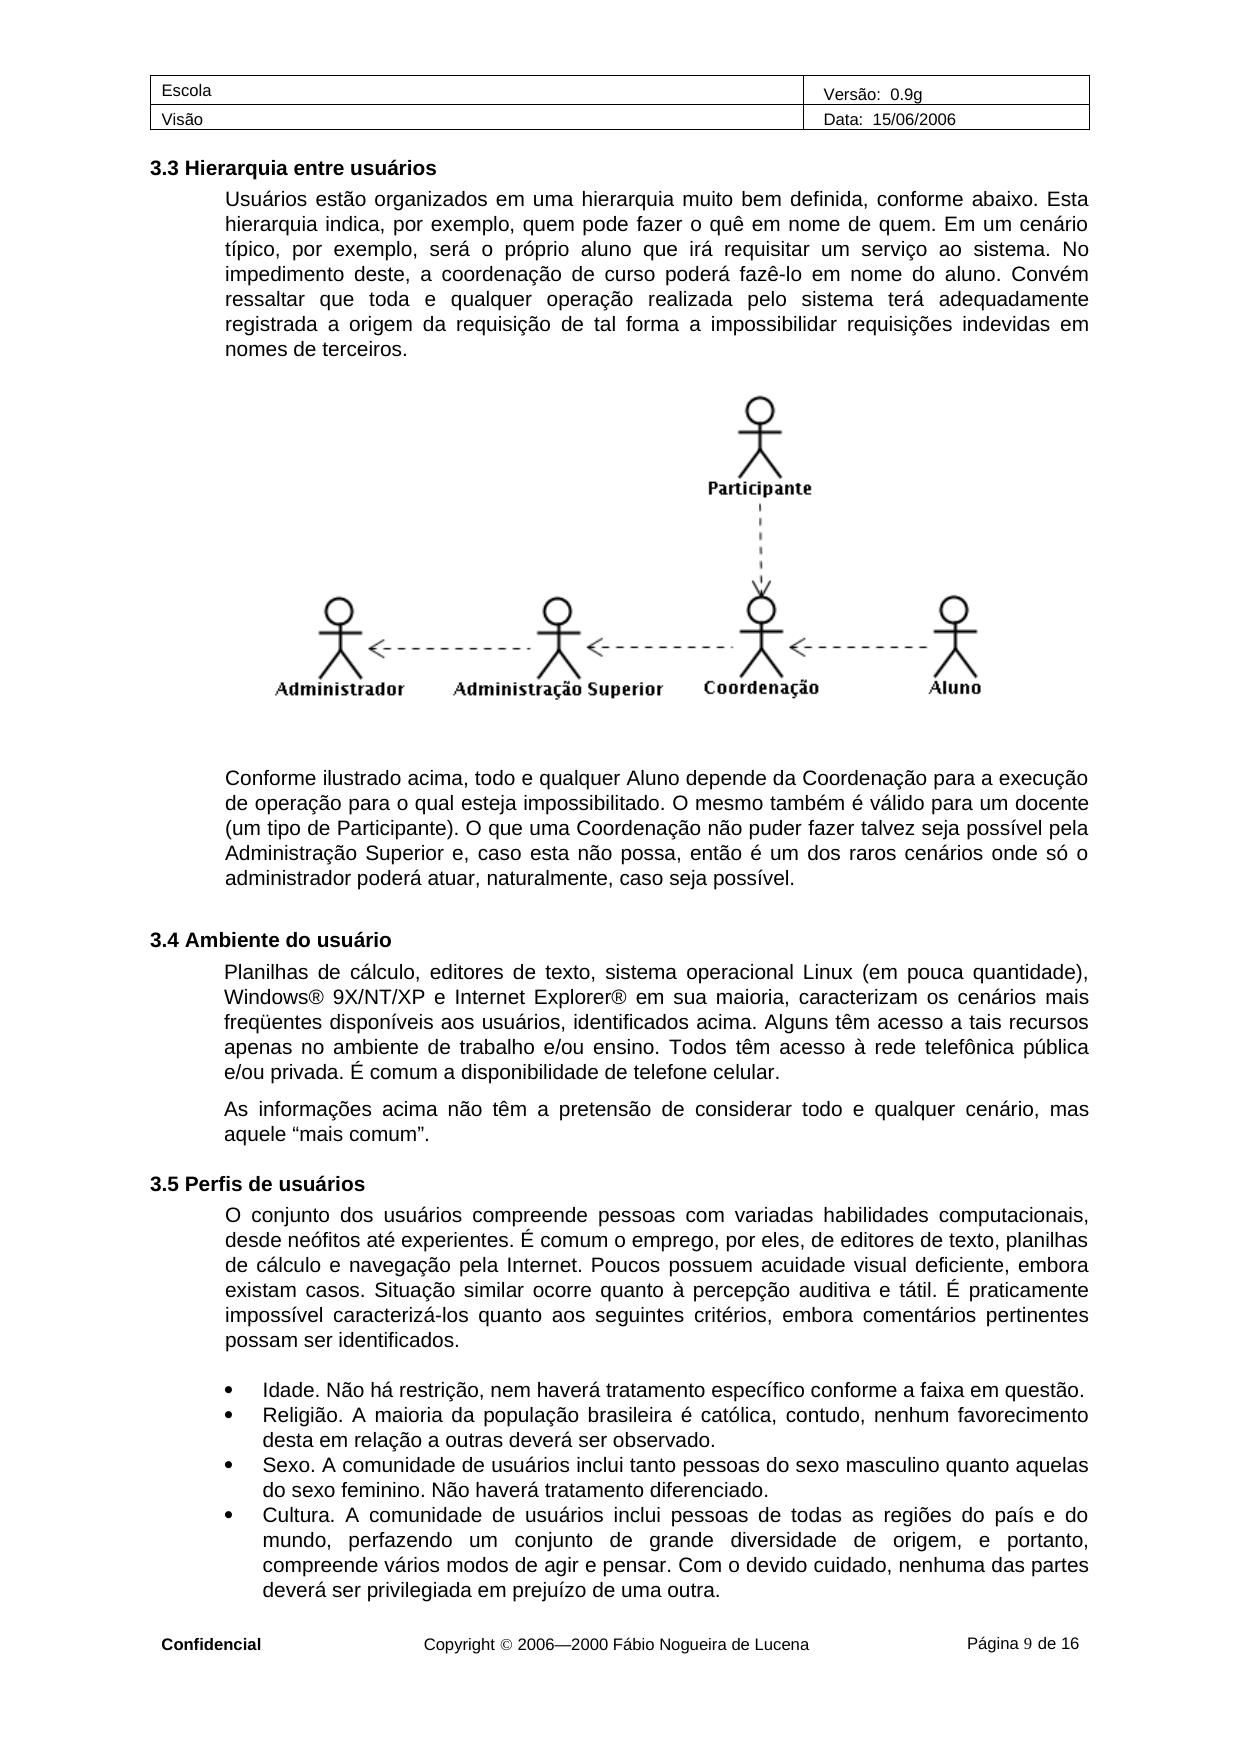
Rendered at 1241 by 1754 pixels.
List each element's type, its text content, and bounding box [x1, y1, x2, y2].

text Conforme ilustrado acima, todo e qualquer Aluno depende da Coordenação para a execução de operação para o qual esteja impossibilitado. O mesmo também é válido para um docente (um tipo de Participante). O que uma Coordenação não puder fazer talvez seja possível pela Administração Superior e, caso esta não possa, então é um dos raros cenários onde só o administrador poderá atuar, naturalmente, caso seja possível. [225, 765, 1090, 890]
list Religião. A maioria da população brasileira é católica, contudo, nenhum favorecimento desta em relação a outras deverá ser observado. [225, 1402, 1090, 1452]
picture [261, 384, 998, 740]
list Cultura. A comunidade de usuários inclui pessoas de todas as regiões do país e do mundo, perfazendo um conjunto de grande diversidade de origem, e portanto, compreende vários modos de agir e pensar. Com o devido cuidado, nenhuma das partes deverá ser privilegiada em prejuízo de uma outra. [225, 1502, 1090, 1602]
text Planilhas de cálculo, editores de texto, sistema operacional Linux (em pouca quantidade), Windows® 9X/NT/XP e Internet Explorer® em sua maioria, caracterizam os cenários mais freqüentes disponíveis aos usuários, identificados acima. Alguns têm acesso a tais recursos apenas no ambiente de trabalho e/ou ensino. Todos têm acesso à rede telefônica pública e/ou privada. É comum a disponibilidade de telefone celular. [224, 958, 1090, 1083]
list Sexo. A comunidade de usuários inclui tanto pessoas do sexo masculino quanto aquelas do sexo feminino. Não haverá tratamento diferenciado. [225, 1452, 1090, 1502]
text O conjunto dos usuários compreende pessoas com variadas habilidades computacionais, desde neófitos até experientes. É comum o emprego, por eles, de editores de texto, planilhas de cálculo e navegação pela Internet. Poucos possuem acuidade visual deficiente, embora existam casos. Situação similar ocorre quanto à percepção auditiva e tátil. É praticamente impossível caracterizá-los quanto aos seguintes critérios, embora comentários pertinentes possam ser identificados. [225, 1202, 1090, 1352]
subtitle Hierarquia entre usuários [150, 154, 1090, 179]
subtitle Ambiente do usuário [150, 927, 1090, 952]
text As informações acima não têm a pretensão de considerar todo e qualquer cenário, mas aquele “mais comum”. [224, 1096, 1090, 1146]
subtitle Perfis de usuários [150, 1171, 1090, 1196]
list Idade. Não há restrição, nem haverá tratamento específico conforme a faixa em questão. [225, 1377, 1090, 1402]
text Usuários estão organizados em uma hierarquia muito bem definida, conforme abaixo. Esta hierarquia indica, por exemplo, quem pode fazer o quê em nome de quem. Em um cenário típico, por exemplo, será o próprio aluno que irá requisitar um serviço ao sistema. No impedimento deste, a coordenação de curso poderá fazê-lo em nome do aluno. Convém ressaltar que toda e qualquer operação realizada pelo sistema terá adequadamente registrada a origem da requisição de tal forma a impossibilidar requisições indevidas em nomes de terceiros. [225, 186, 1090, 361]
